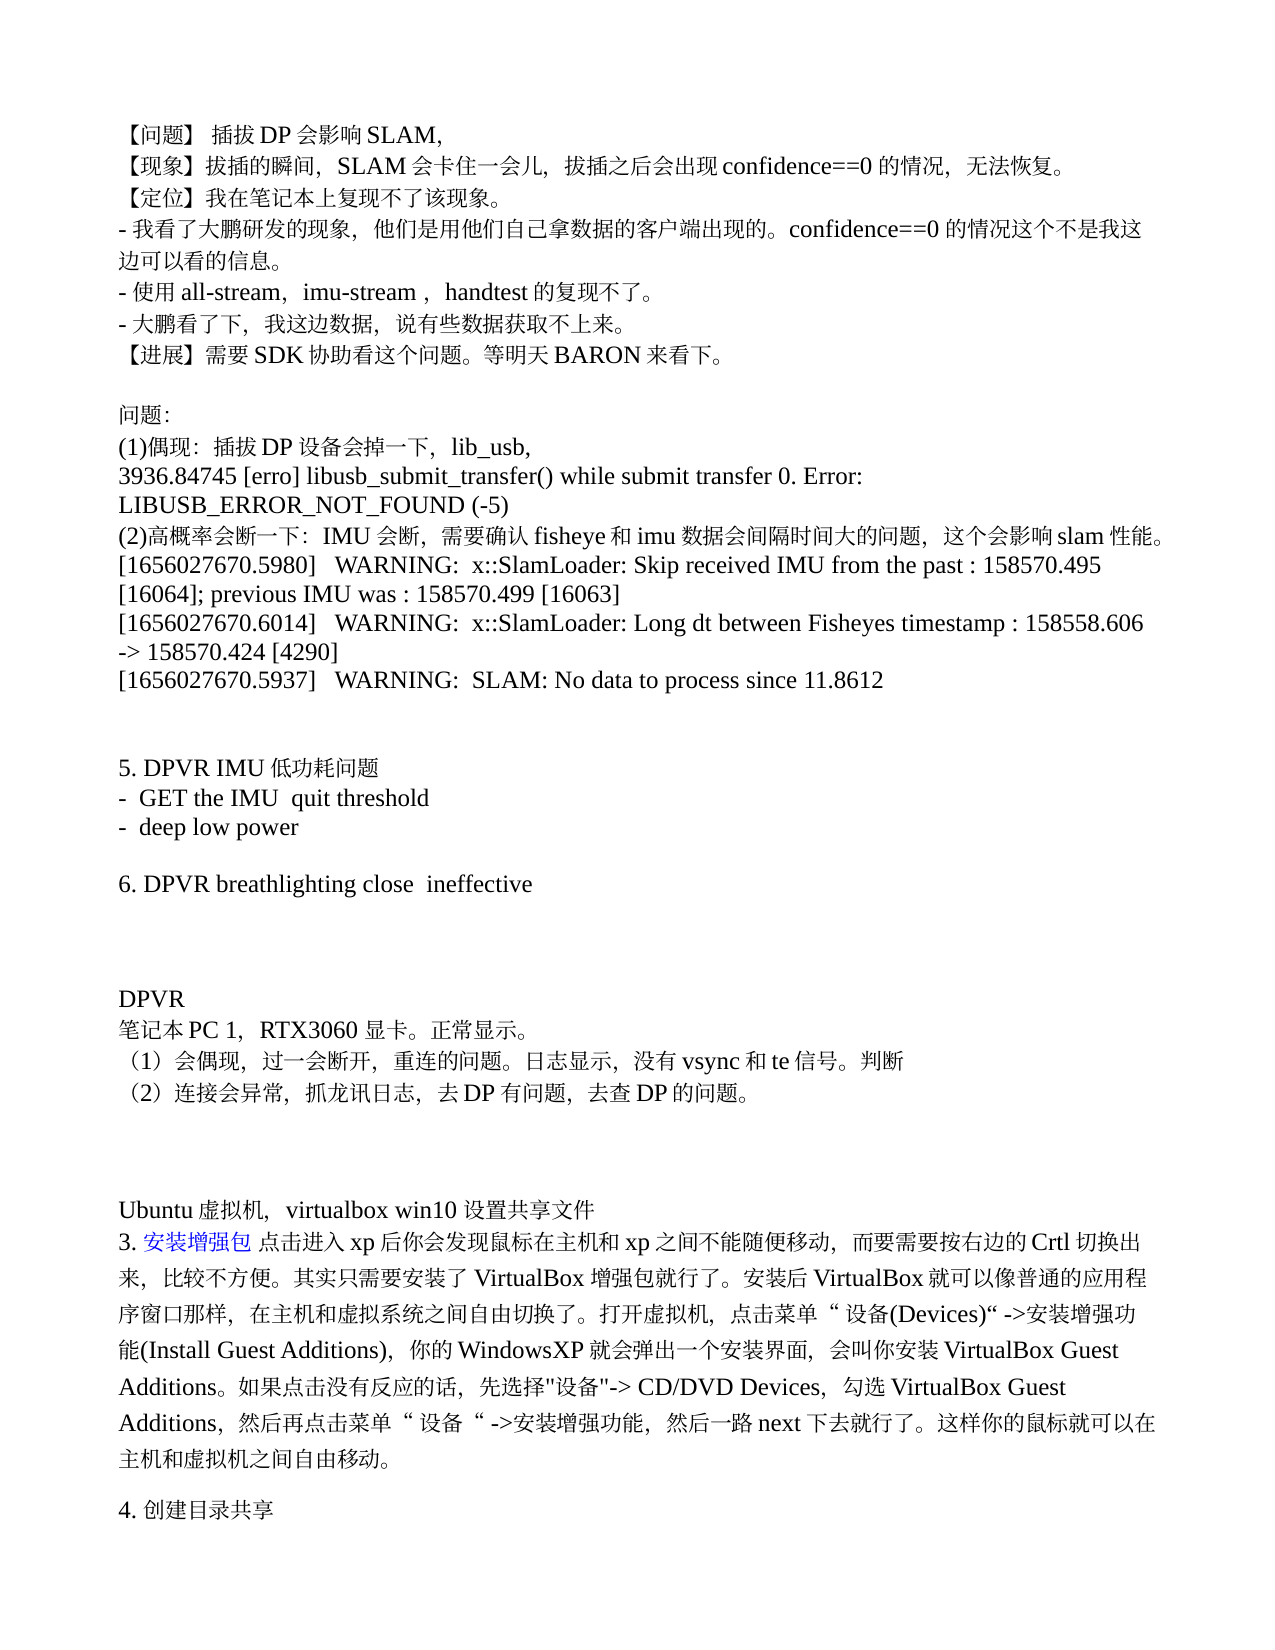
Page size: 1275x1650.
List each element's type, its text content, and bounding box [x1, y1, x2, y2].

text - 大鹏看了下，我这边数据，说有些数据获取不上来。 [118, 307, 1157, 338]
text 【定位】我在笔记本上复现不了该现象。 [118, 181, 1157, 212]
text DPVR [118, 984, 1157, 1013]
text 5. DPVR IMU低功耗问题 [118, 752, 1157, 783]
text (1)偶现：插拔DP设备会掉一下，lib_usb, [118, 430, 1157, 461]
text 【问题】 插拔DP会影响SLAM， [118, 118, 1157, 149]
text - GET the IMU quit threshold [118, 783, 1157, 812]
text - deep low power [118, 812, 1157, 841]
text 笔记本PC 1，RTX3060 显卡。正常显示。 [118, 1013, 1157, 1044]
text 6. DPVR breathlighting close ineffective [118, 869, 1157, 898]
text 4. 创建目录共享 [118, 1493, 1157, 1524]
text （2）连接会异常，抓龙讯日志，去DP有问题，去查DP的问题。 [118, 1076, 1157, 1107]
text 问题： [118, 398, 1157, 430]
text - 使用all-stream，imu-stream ，handtest的复现不了。 [118, 275, 1157, 307]
text [1656027670.5980] WARNING: x::SlamLoader: Skip received IMU from the past : 158570.495 [16064]; previous IMU was : 158570.499 [16063] [118, 550, 1157, 608]
text 3. 安装增强包 点击进入xp后你会发现鼠标在主机和xp之间不能随便移动，而要需要按右边的Crtl切换出来，比较不方便。其实只需要安装了 VirtualBox增强包就行了。安装后VirtualBox就可以像普通的应用程序窗口那样，在主机和虚拟系统之间自由切换了。打开虚拟机，点击菜单“ 设备(Devices)“ ->安装增强功能(Install Guest Additions)，你的WindowsXP就会弹出一个安装界面，会叫你安装VirtualBox Guest Additions。如果点击没有反应的话，先选择"设备"-> CD/DVD Devices，勾选VirtualBox Guest Additions，然后再点击菜单“ 设备“ ->安装增强功能，然后一路next下去就行了。这样你的鼠标就可以在主机和虚拟机之间自由移动。 [118, 1225, 1157, 1473]
text 【进展】需要SDK协助看这个问题。等明天BARON来看下。 [118, 338, 1157, 370]
text 【现象】拔插的瞬间，SLAM会卡住一会儿，拔插之后会出现confidence==0 的情况，无法恢复。 [118, 149, 1157, 181]
text [1656027670.5937] WARNING: SLAM: No data to process since 11.8612 [118, 665, 1157, 694]
text （1）会偶现，过一会断开，重连的问题。日志显示，没有vsync和te信号。判断 [118, 1044, 1157, 1076]
text 3936.84745 [erro] libusb_submit_transfer() while submit transfer 0. Error: LIBUSB_ERROR_NOT_FOUND (-5) [118, 461, 1157, 519]
text - 我看了大鹏研发的现象，他们是用他们自己拿数据的客户端出现的。confidence==0 的情况这个不是我这边可以看的信息。 [118, 212, 1157, 275]
text (2)高概率会断一下：IMU会断，需要确认fisheye和imu数据会间隔时间大的问题，这个会影响slam性能。 [118, 519, 1157, 550]
text Ubuntu虚拟机，virtualbox win10 设置共享文件 [118, 1194, 1157, 1225]
text [1656027670.6014] WARNING: x::SlamLoader: Long dt between Fisheyes timestamp : 158558.606 -> 158570.424 [4290] [118, 608, 1157, 665]
